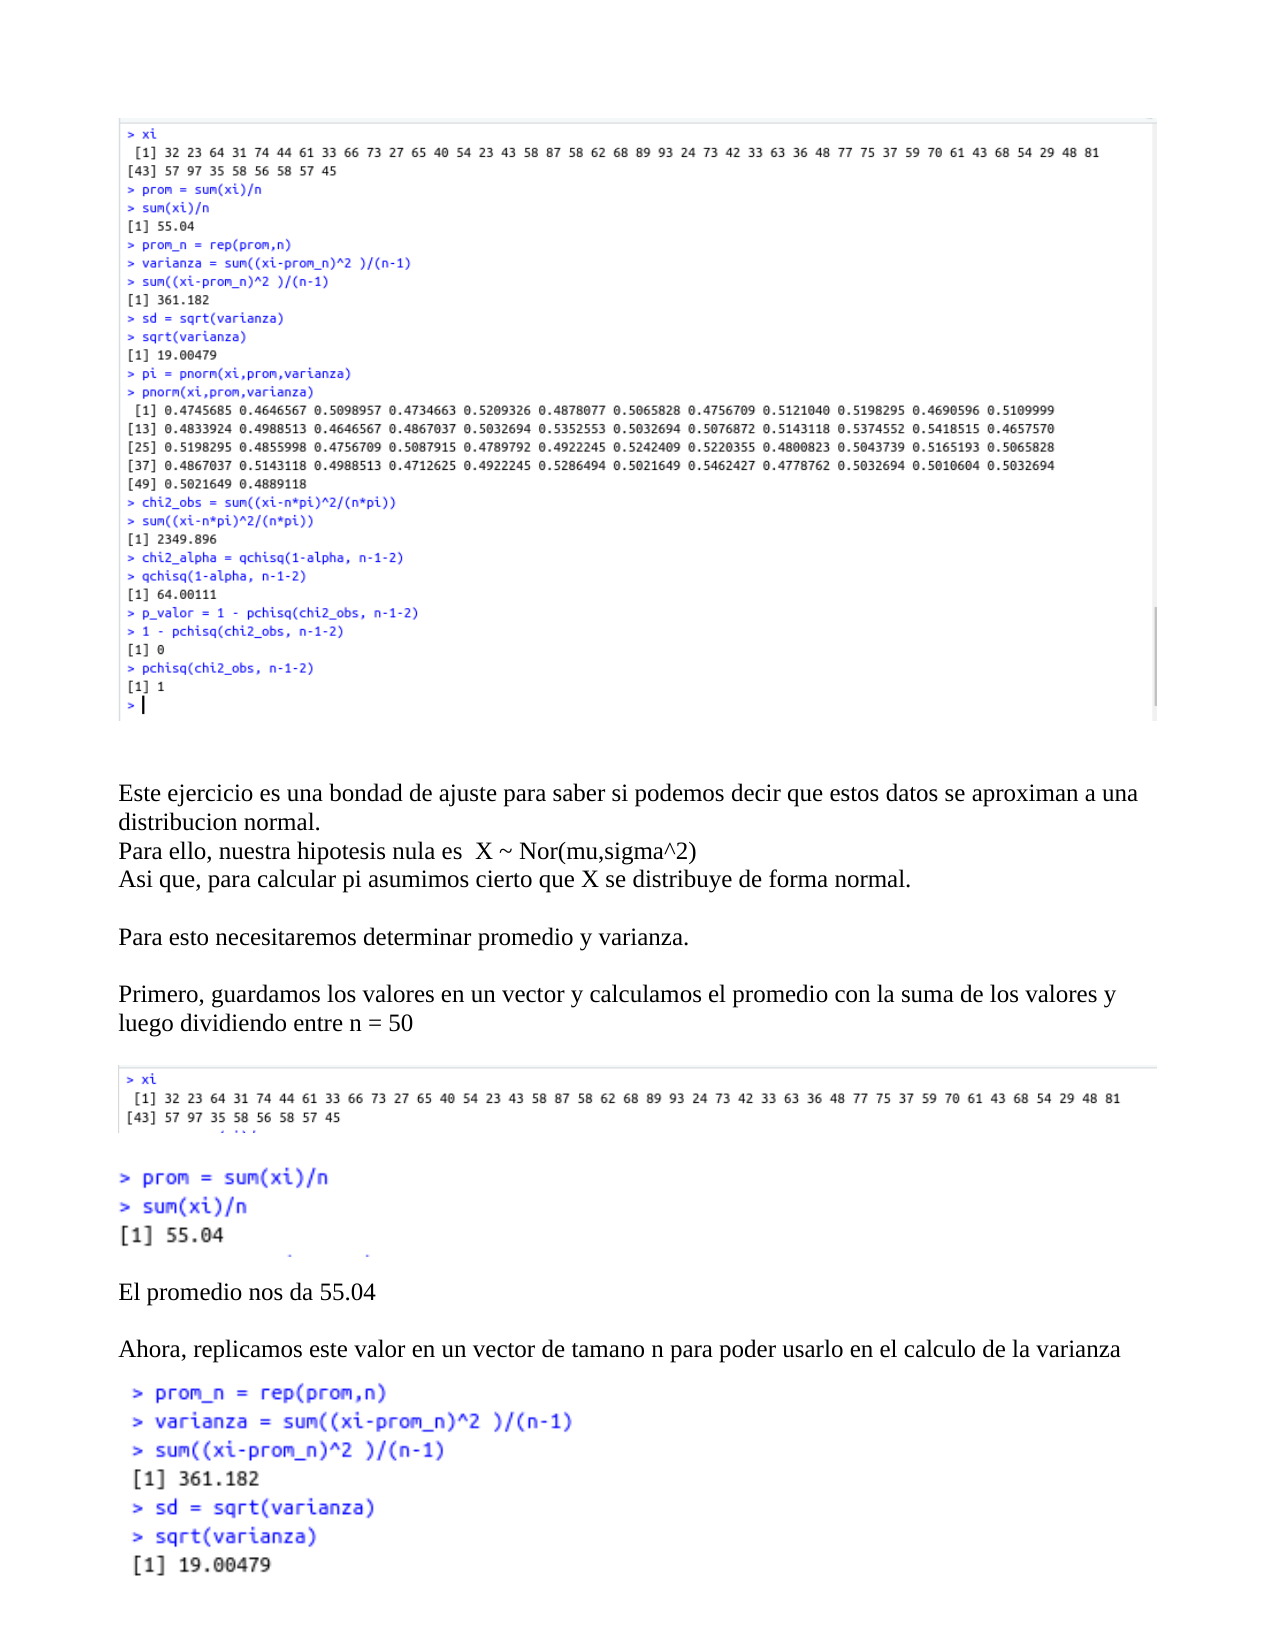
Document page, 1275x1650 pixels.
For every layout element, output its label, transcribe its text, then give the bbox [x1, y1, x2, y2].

text El promedio nos da 55.04 [118, 1277, 1157, 1305]
text Asi que, para calcular pi asumimos cierto que X se distribuye de forma normal. [118, 864, 1157, 893]
picture [118, 118, 1157, 721]
text Ahora, replicamos este valor en un vector de tamano n para poder usarlo en el calculo de la varianza [118, 1334, 1157, 1363]
text Primero, guardamos los valores en un vector y calculamos el promedio con la suma de los valores y luego dividiendo entre n = 50 [118, 979, 1157, 1037]
picture [114, 1161, 483, 1257]
text Este ejercicio es una bondad de ajuste para saber si podemos decir que estos datos se aproximan a una distribucion normal. [118, 778, 1157, 836]
picture [125, 1380, 654, 1583]
text Para ello, nuestra hipotesis nula es X ~ Nor(mu,sigma^2) [118, 836, 1157, 864]
text Para esto necesitaremos determinar promedio y varianza. [118, 922, 1157, 951]
picture [118, 1065, 1157, 1133]
